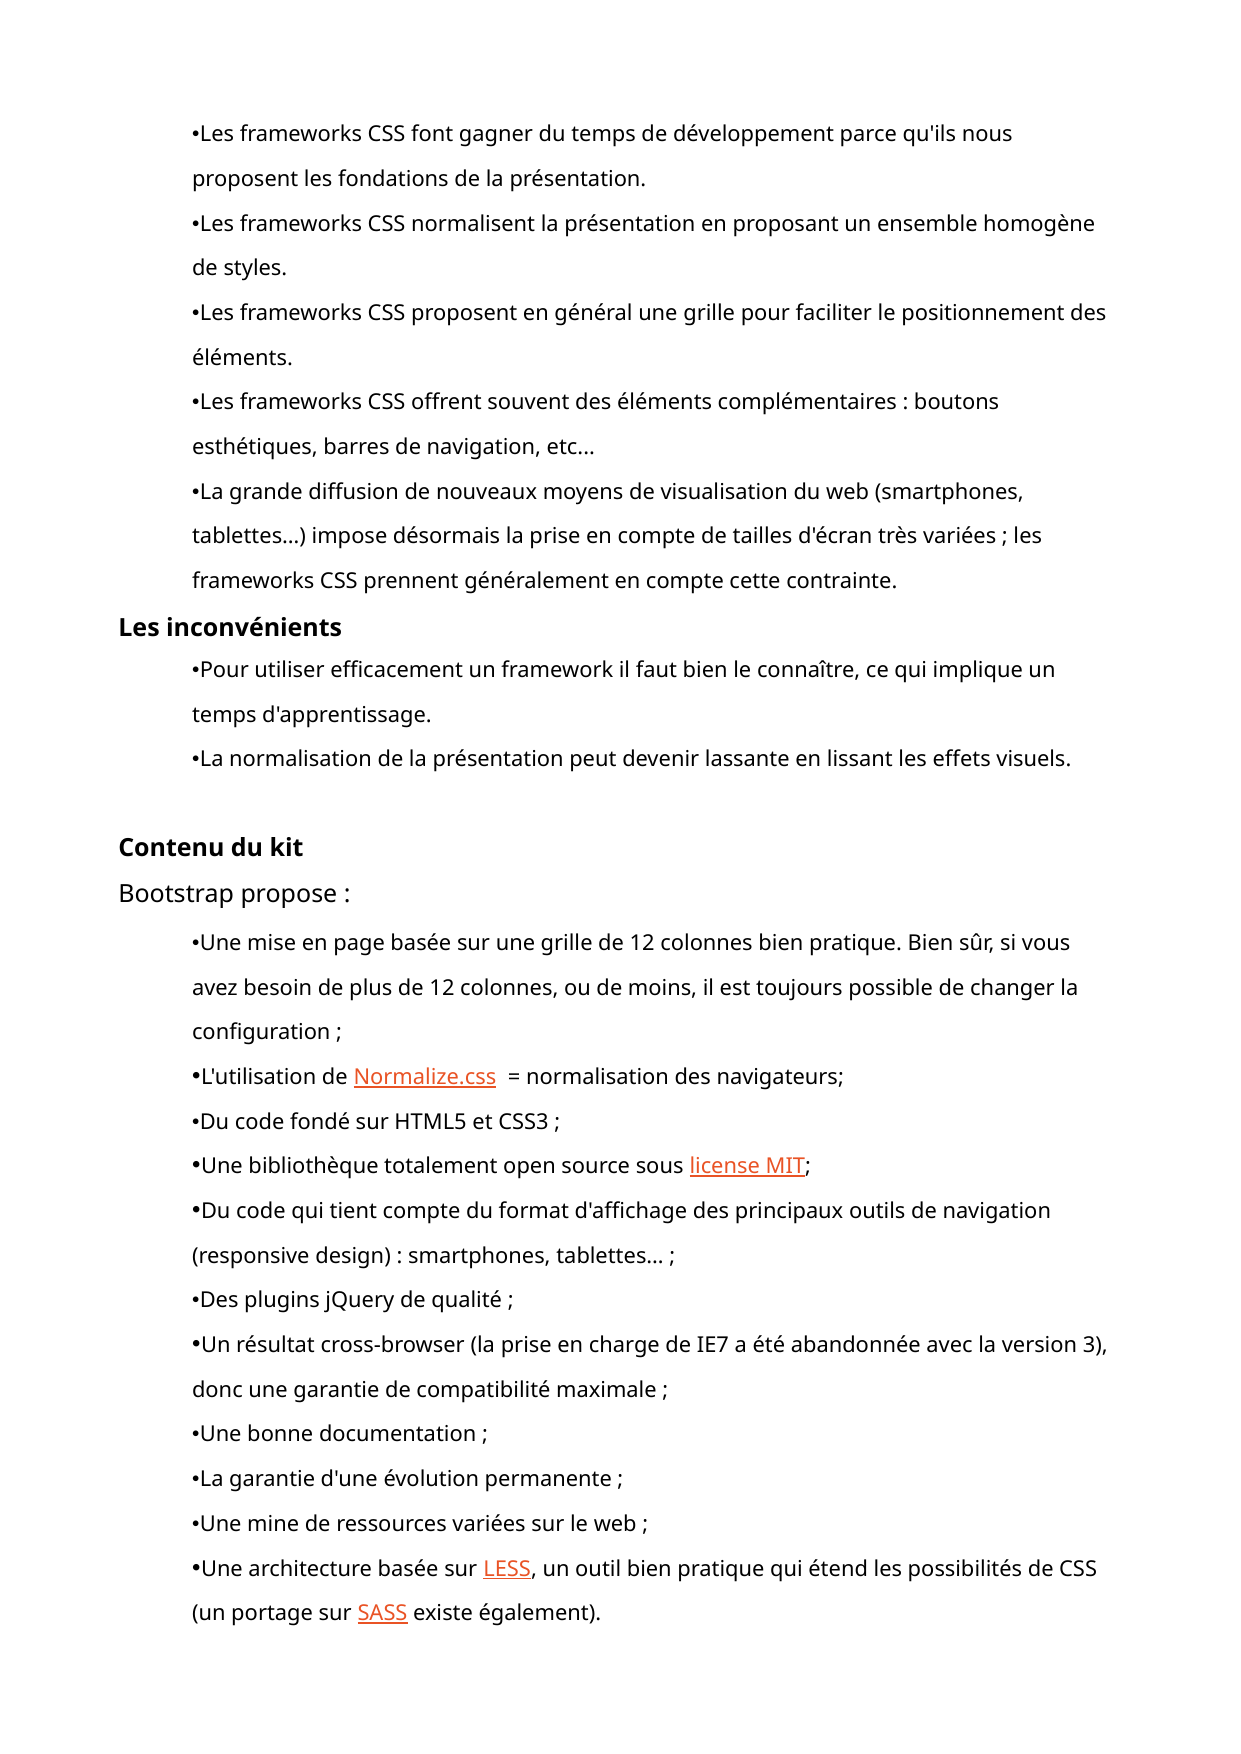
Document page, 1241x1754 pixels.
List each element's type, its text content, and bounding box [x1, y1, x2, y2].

list Une bibliothèque totalement open source sous license MIT; [118, 1150, 1122, 1180]
subtitle Les inconvénients [118, 610, 1122, 644]
list Les frameworks CSS offrent souvent des éléments complémentaires : boutons esthétiques, barres de navigation, etc... [118, 386, 1122, 461]
list Les frameworks CSS normalisent la présentation en proposant un ensemble homogène de styles. [118, 207, 1122, 282]
list Les frameworks CSS proposent en général une grille pour faciliter le positionnement des éléments. [118, 297, 1122, 371]
list Un résultat cross-browser (la prise en charge de IE7 a été abandonnée avec la version 3), donc une garantie de compatibilité maximale ; [118, 1329, 1122, 1403]
list Les frameworks CSS font gagner du temps de développement parce qu'ils nous proposent les fondations de la présentation. [118, 118, 1122, 193]
text Bootstrap propose : [118, 876, 1122, 910]
list Pour utiliser efficacement un framework il faut bien le connaître, ce qui implique un temps d'apprentissage. [118, 654, 1122, 728]
list Du code fondé sur HTML5 et CSS3 ; [118, 1106, 1122, 1135]
list Une bonne documentation ; [118, 1418, 1122, 1448]
subtitle Contenu du kit [118, 829, 1122, 863]
list La garantie d'une évolution permanente ; [118, 1463, 1122, 1493]
list Des plugins jQuery de qualité ; [118, 1284, 1122, 1314]
list Une mise en page basée sur une grille de 12 colonnes bien pratique. Bien sûr, si vous avez besoin de plus de 12 colonnes, ou de moins, il est toujours possible de changer la configuration ; [118, 927, 1122, 1046]
list Une architecture basée sur LESS, un outil bien pratique qui étend les possibilités de CSS (un portage sur SASS existe également). [118, 1552, 1122, 1627]
list Du code qui tient compte du format d'affichage des principaux outils de navigation (responsive design) : smartphones, tablettes… ; [118, 1195, 1122, 1269]
list La grande diffusion de nouveaux moyens de visualisation du web (smartphones, tablettes…) impose désormais la prise en compte de tailles d'écran très variées ; les frameworks CSS prennent généralement en compte cette contrainte. [118, 476, 1122, 595]
list La normalisation de la présentation peut devenir lassante en lissant les effets visuels. [118, 743, 1122, 773]
list Une mine de ressources variées sur le web ; [118, 1508, 1122, 1538]
list L'utilisation de Normalize.css = normalisation des navigateurs; [118, 1061, 1122, 1091]
